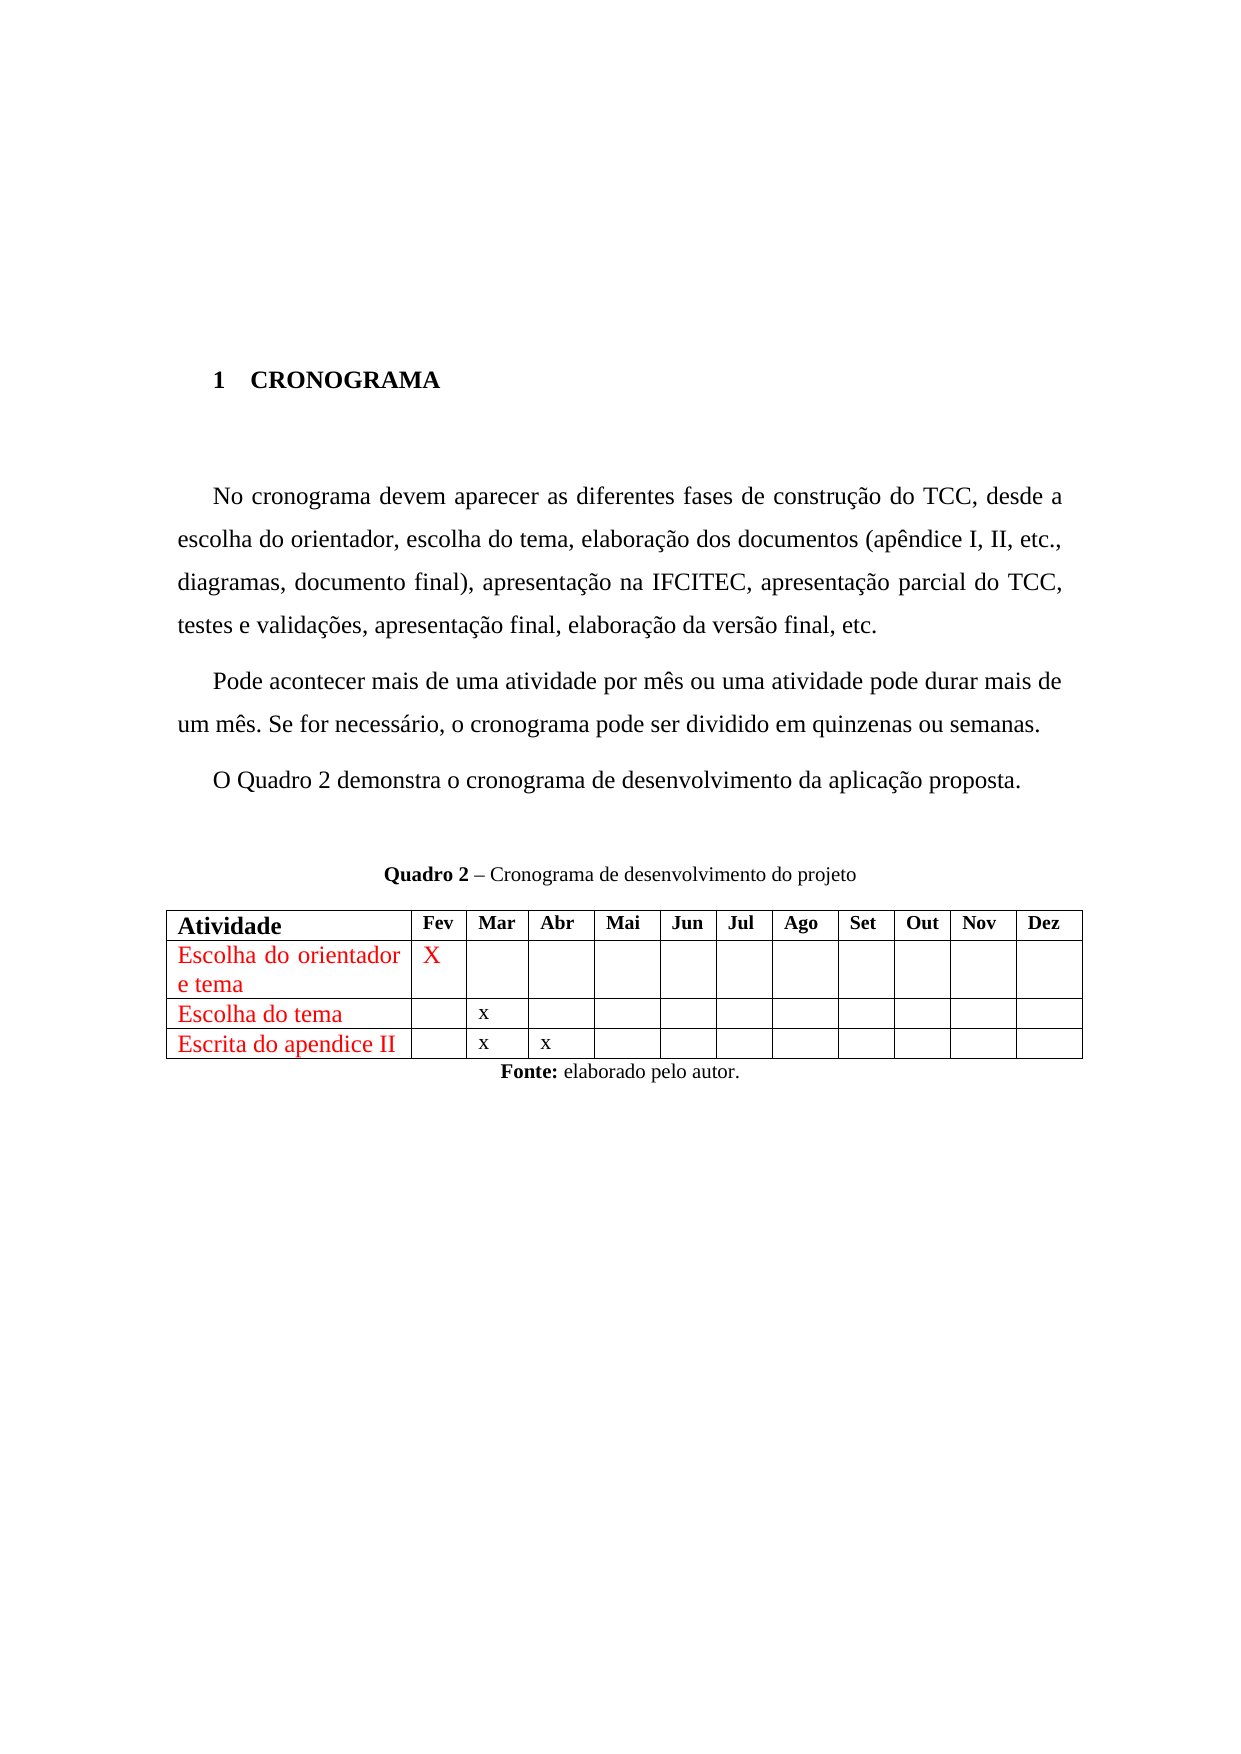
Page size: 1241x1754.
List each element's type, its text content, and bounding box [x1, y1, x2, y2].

table_cell [1017, 1029, 1082, 1058]
table_header Abr [529, 911, 594, 939]
table_cell Escolha do orientador e tema [167, 941, 411, 998]
table_cell [895, 999, 950, 1028]
table_header Mar [467, 911, 528, 939]
table_cell [595, 1029, 660, 1058]
table_cell [467, 941, 528, 998]
text Quadro 2 – Cronograma de desenvolvimento do projeto [177, 862, 1063, 886]
table_cell [529, 941, 594, 998]
table_header Out [895, 911, 950, 939]
table_header Dez [1017, 911, 1082, 939]
table_cell x [467, 999, 528, 1028]
table_cell [951, 999, 1016, 1028]
table_cell [773, 999, 838, 1028]
table_cell Escrita do apendice II [167, 1029, 411, 1058]
table_cell [412, 1029, 466, 1058]
table_cell [717, 941, 772, 998]
table_cell [895, 941, 950, 998]
table_cell [717, 1029, 772, 1058]
table_cell [895, 1029, 950, 1058]
subtitle Cronograma [213, 365, 1063, 393]
table_cell [951, 1029, 1016, 1058]
table_header Jul [717, 911, 772, 939]
table_cell [839, 941, 894, 998]
table_cell [661, 999, 716, 1028]
table_cell [1017, 941, 1082, 998]
table_header Atividade [167, 911, 411, 939]
table_header Fev [412, 911, 466, 939]
table_cell [839, 999, 894, 1028]
table_cell [529, 999, 594, 1028]
text No cronograma devem aparecer as diferentes fases de construção do TCC, desde a escolha do orientador, escolha do tema, elaboração dos documentos (apêndice I, II, etc., diagramas, documento final), apresentação na IFCITEC, apresentação parcial do TCC, testes e validações, apresentação final, elaboração da versão final, etc. [177, 481, 1063, 639]
text Pode acontecer mais de uma atividade por mês ou uma atividade pode durar mais de um mês. Se for necessário, o cronograma pode ser dividido em quinzenas ou semanas. [177, 666, 1063, 738]
table_cell [595, 941, 660, 998]
table_cell [661, 941, 716, 998]
table_cell [839, 1029, 894, 1058]
text Fonte: elaborado pelo autor. [177, 1059, 1063, 1083]
table_cell x [467, 1029, 528, 1058]
table_header Ago [773, 911, 838, 939]
table_cell [661, 1029, 716, 1058]
table_cell [595, 999, 660, 1028]
table_header Nov [951, 911, 1016, 939]
table_header Jun [661, 911, 716, 939]
table_cell [951, 941, 1016, 998]
table_cell Escolha do tema [167, 999, 411, 1028]
table_cell x [529, 1029, 594, 1058]
table_cell [412, 999, 466, 1028]
table_cell [1017, 999, 1082, 1028]
table_header Mai [595, 911, 660, 939]
table_cell [773, 1029, 838, 1058]
table_cell [717, 999, 772, 1028]
table_cell [773, 941, 838, 998]
table_header Set [839, 911, 894, 939]
text O Quadro 2 demonstra o cronograma de desenvolvimento da aplicação proposta. [177, 765, 1063, 793]
table_cell X [412, 941, 466, 998]
